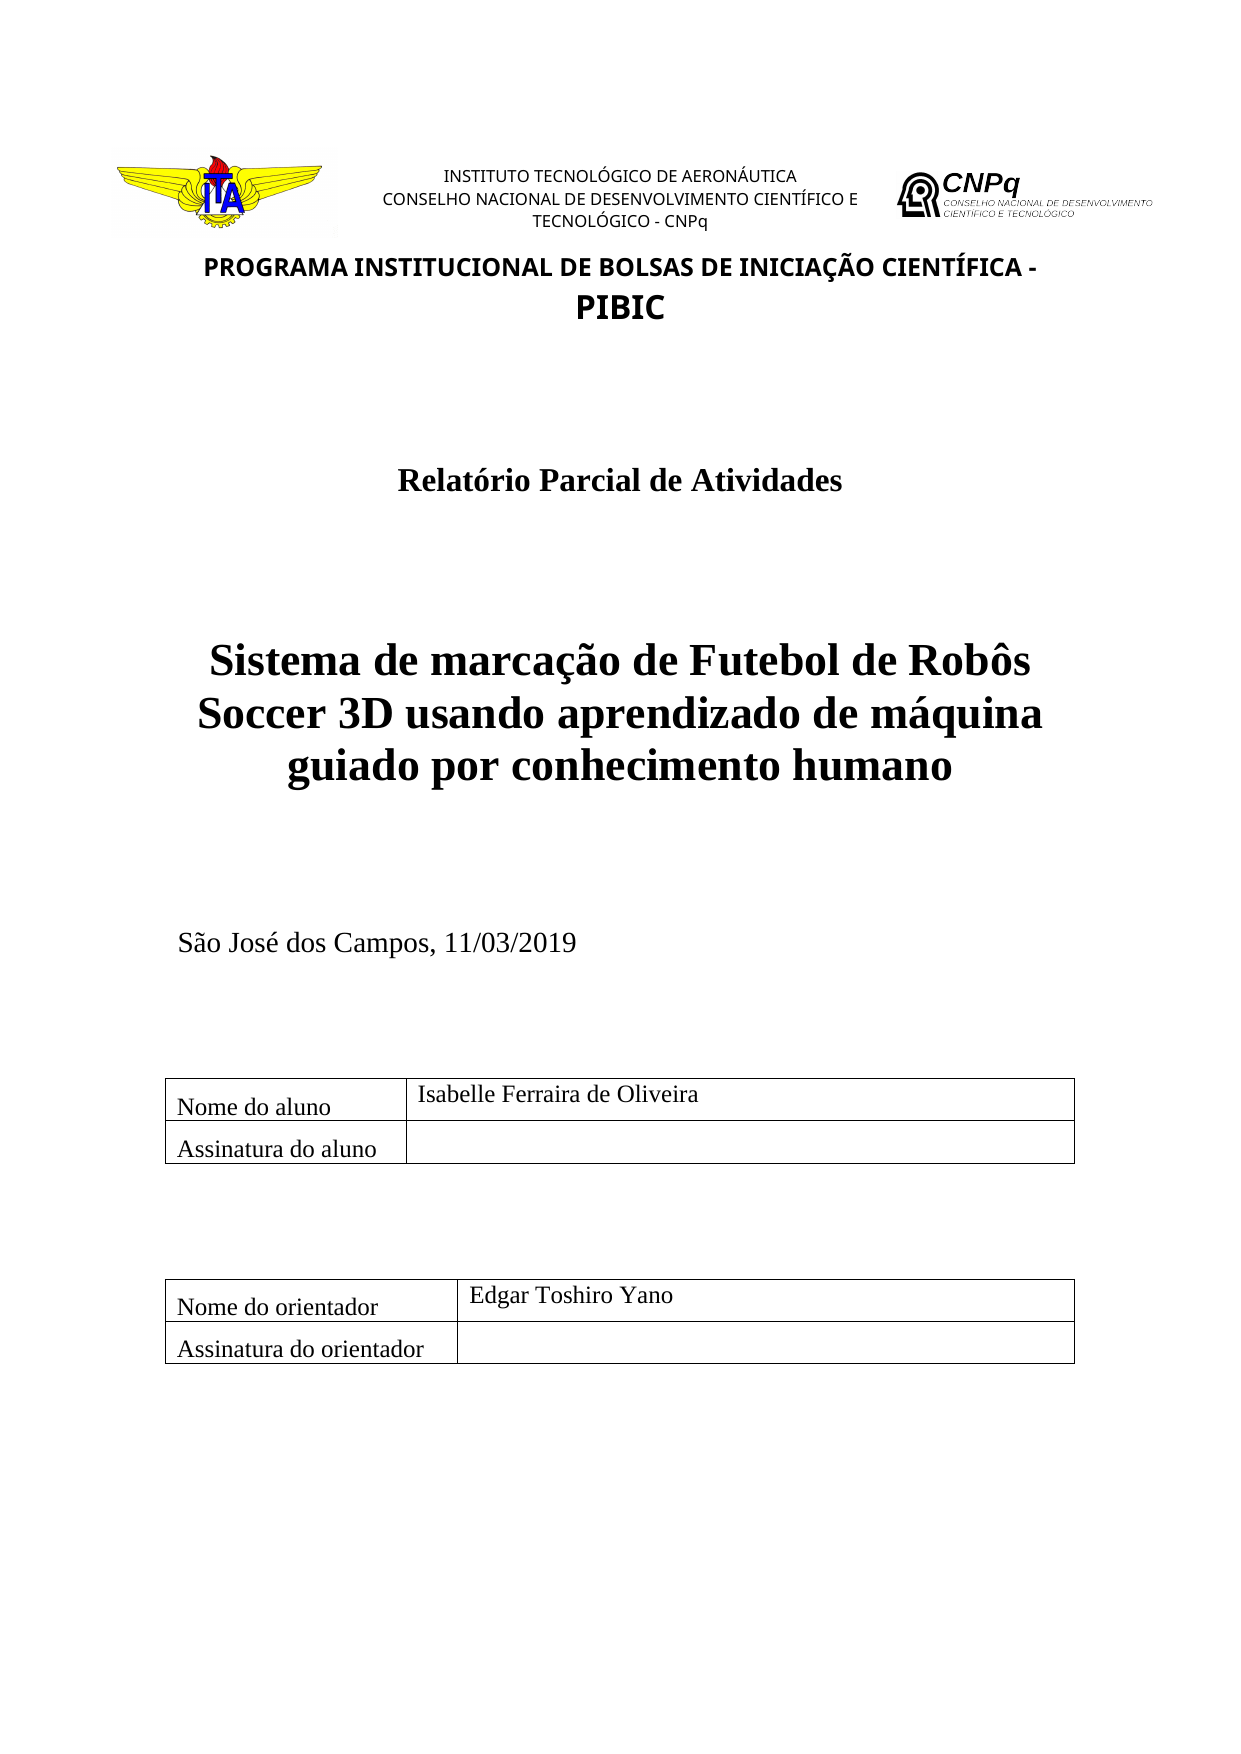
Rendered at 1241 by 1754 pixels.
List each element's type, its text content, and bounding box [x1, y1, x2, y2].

table_header Edgar Toshiro Yano [458, 1280, 1074, 1321]
table_header Nome do aluno [166, 1079, 406, 1120]
table_header [103, 148, 354, 250]
text Relatório Parcial de Atividades [177, 460, 1063, 498]
table_cell [458, 1322, 1074, 1363]
table_header INSTITUTO TECNOLÓGICO DE AERONÁUTICA CONSELHO NACIONAL DE DESENVOLVIMENTO CIENTÍFICO E TECNOLÓGICO - CNPq [354, 148, 886, 250]
text São José dos Campos, 11/03/2019 [177, 925, 969, 958]
text Sistema de marcação de Futebol de Robôs Soccer 3D usando aprendizado de máquina guiado por conhecimento humano [177, 632, 1063, 791]
table_header Nome do orientador [166, 1280, 457, 1321]
table_cell Assinatura do aluno [166, 1121, 406, 1163]
table_cell [407, 1121, 1074, 1163]
table_header [886, 148, 1167, 250]
text PROGRAMA INSTITUCIONAL DE BOLSAS DE INICIAÇÃO CIENTÍFICA - PIBIC [177, 250, 1063, 329]
table_header Isabelle Ferraira de Oliveira [407, 1079, 1074, 1120]
table_cell Assinatura do orientador [166, 1322, 457, 1363]
